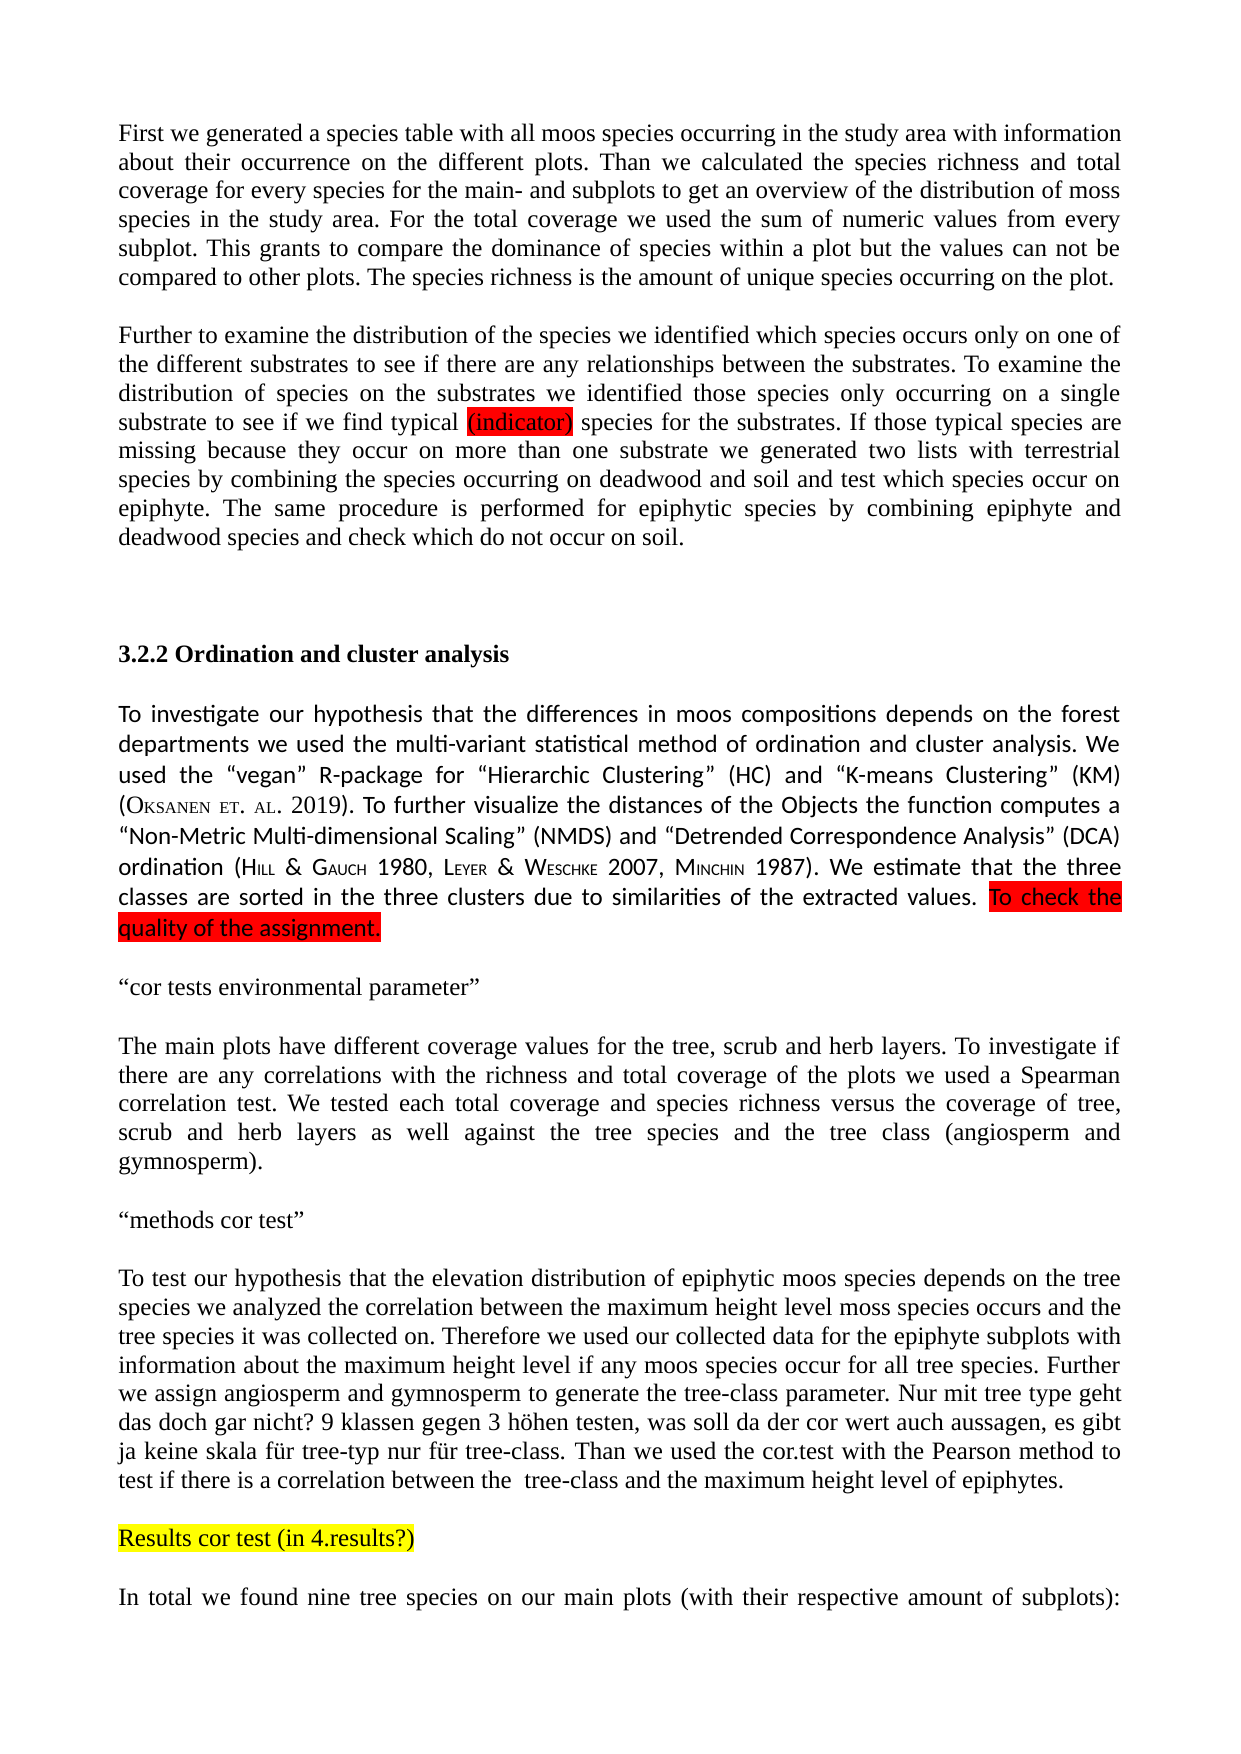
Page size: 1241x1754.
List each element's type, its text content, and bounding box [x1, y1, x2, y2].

text Further to examine the distribution of the species we identified which species occurs only on one of the different substrates to see if there are any relationships between the substrates. To examine the distribution of species on the substrates we identified those species only occurring on a single substrate to see if we find typical (indicator) species for the substrates. If those typical species are missing because they occur on more than one substrate we generated two lists with terrestrial species by combining the species occurring on deadwood and soil and test which species occur on epiphyte. The same procedure is performed for epiphytic species by combining epiphyte and deadwood species and check which do not occur on soil. [118, 321, 1122, 551]
text 3.2.2 Ordination and cluster analysis [118, 639, 1122, 668]
text “cor tests environmental parameter” [118, 972, 1122, 1001]
text “methods cor test” [118, 1205, 1122, 1233]
text First we generated a species table with all moos species occurring in the study area with information about their occurrence on the different plots. Than we calculated the species richness and total coverage for every species for the main- and subplots to get an overview of the distribution of moss species in the study area. For the total coverage we used the sum of numeric values from every subplot. This grants to compare the dominance of species within a plot but the values can not be compared to other plots. The species richness is the amount of unique species occurring on the plot. [118, 118, 1122, 291]
text To investigate our hypothesis that the differences in moos compositions depends on the forest departments we used the multi-variant statistical method of ordination and cluster analysis. We used the “vegan” R-package for “Hierarchic Clustering” (HC) and “K-means Clustering” (KM) (Oksanen et. al. 2019). To further visualize the distances of the Objects the function computes a “Non-Metric Multi-dimensional Scaling” (NMDS) and “Detrended Correspondence Analysis” (DCA) ordination (Hill & Gauch 1980, Leyer & Weschke 2007, Minchin 1987). We estimate that the three classes are sorted in the three clusters due to similarities of the extracted values. To check the quality of the assignment. [118, 698, 1122, 942]
text The main plots have different coverage values for the tree, scrub and herb layers. To investigate if there are any correlations with the richness and total coverage of the plots we used a Spearman correlation test. We tested each total coverage and species richness versus the coverage of tree, scrub and herb layers as well against the tree species and the tree class (angiosperm and gymnosperm). [118, 1031, 1122, 1175]
text To test our hypothesis that the elevation distribution of epiphytic moos species depends on the tree species we analyzed the correlation between the maximum height level moss species occurs and the tree species it was collected on. Therefore we used our collected data for the epiphyte subplots with information about the maximum height level if any moos species occur for all tree species. Further we assign angiosperm and gymnosperm to generate the tree-class parameter. Nur mit tree type geht das doch gar nicht? 9 klassen gegen 3 höhen testen, was soll da der cor wert auch aussagen, es gibt ja keine skala für tree-typ nur für tree-class. Than we used the cor.test with the Pearson method to test if there is a correlation between the tree-class and the maximum height level of epiphytes. [118, 1263, 1122, 1493]
text Results cor test (in 4.results?) [118, 1523, 1122, 1552]
text In total we found nine tree species on our main plots (with their respective amount of subplots): [118, 1582, 1122, 1611]
